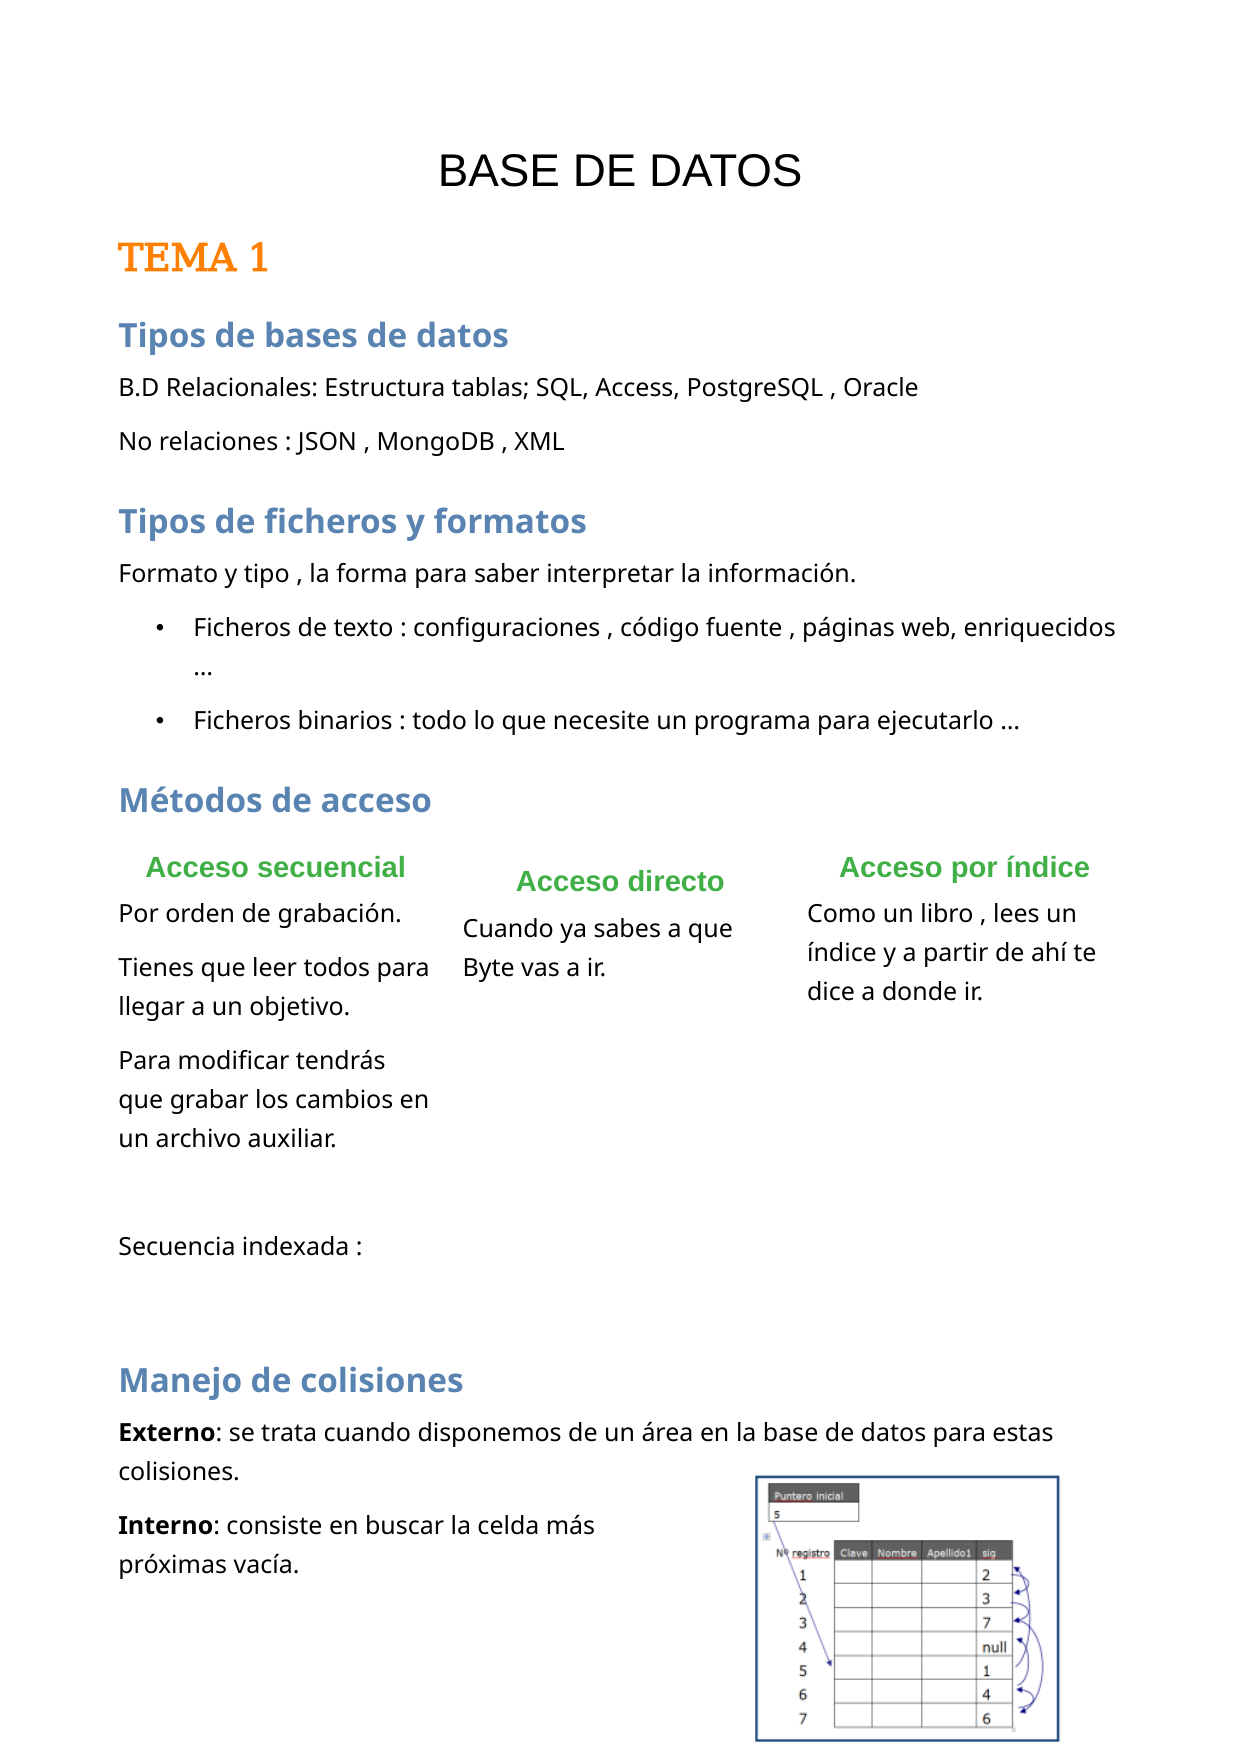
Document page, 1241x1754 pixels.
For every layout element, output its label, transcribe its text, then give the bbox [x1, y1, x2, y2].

subtitle Tipos de bases de datos [118, 312, 1122, 357]
text No relaciones : JSON , MongoDB , XML [118, 423, 1122, 457]
text Por orden de grabación. [118, 896, 433, 930]
text Formato y tipo , la forma para saber interpretar la información. [118, 556, 1122, 590]
subtitle Acceso por índice [807, 849, 1122, 883]
text Cuando ya sabes a que Byte vas a ir. [462, 910, 777, 983]
list Ficheros de texto : configuraciones , código fuente , páginas web, enriquecidos … [156, 609, 1122, 683]
list Ficheros binarios : todo lo que necesite un programa para ejecutarlo … [156, 702, 1122, 737]
subtitle Manejo de colisiones [118, 1356, 1122, 1402]
text Interno: consiste en buscar la celda más próximas vacía. [118, 1507, 748, 1581]
picture [748, 1466, 1075, 1754]
text Externo: se trata cuando disponemos de un área en la base de datos para estas colisiones. [118, 1414, 1122, 1488]
text B.D Relacionales: Estructura tablas; SQL, Access, PostgreSQL , Oracle [118, 369, 1122, 404]
text Para modificar tendrás que grabar los cambios en un archivo auxiliar. [118, 1042, 433, 1155]
subtitle Tipos de ficheros y formatos [118, 498, 1122, 543]
subtitle Métodos de acceso [118, 777, 1122, 822]
subtitle TEMA 1 [118, 233, 1122, 278]
text Secuencia indexada : [118, 1228, 1122, 1262]
subtitle Acceso secuencial [118, 849, 433, 883]
subtitle Acceso directo [462, 864, 777, 898]
text [1075, 1507, 1122, 1581]
text Tienes que leer todos para llegar a un objetivo. [118, 949, 433, 1023]
subtitle BASE DE DATOS [118, 143, 1122, 196]
text Como un libro , lees un índice y a partir de ahí te dice a donde ir. [807, 896, 1122, 1008]
